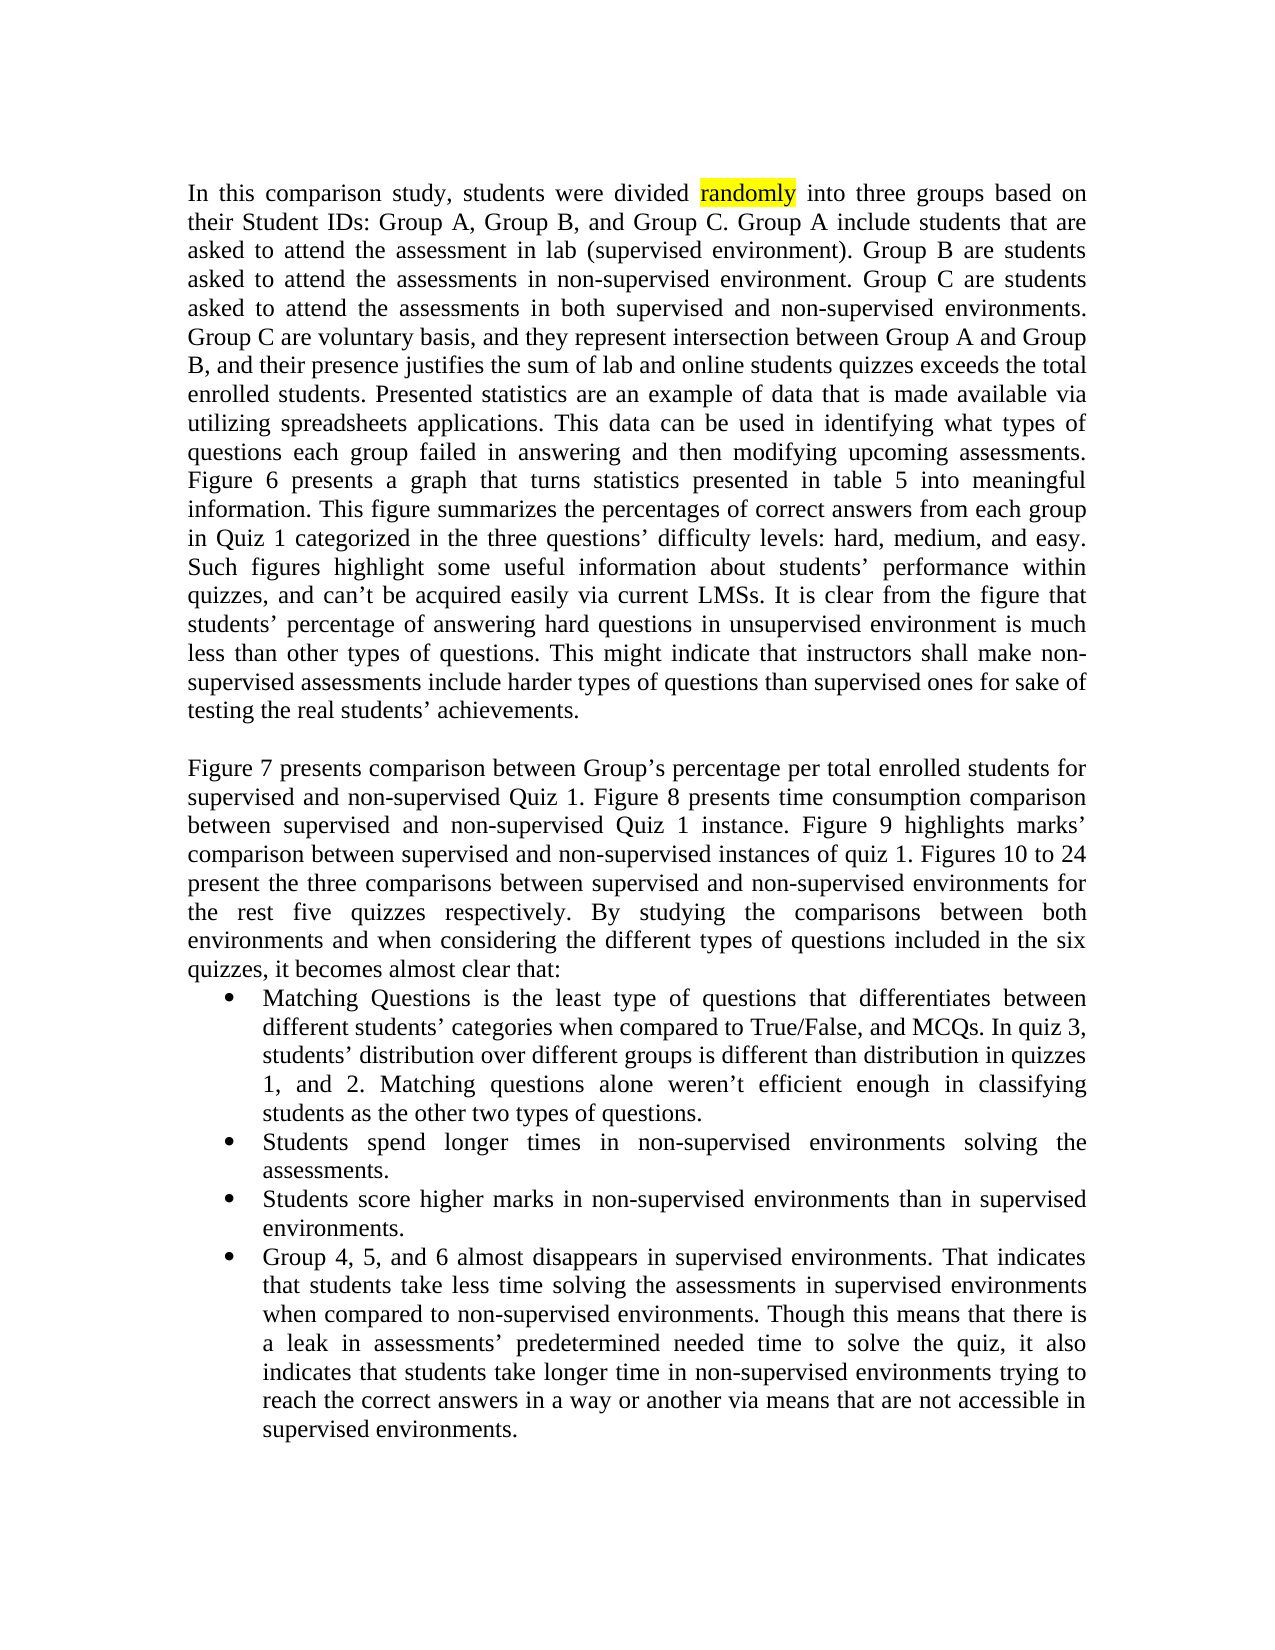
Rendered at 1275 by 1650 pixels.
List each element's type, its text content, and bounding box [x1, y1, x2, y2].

list Students spend longer times in non-supervised environments solving the assessments. [225, 1127, 1087, 1184]
list Group 4, 5, and 6 almost disappears in supervised environments. That indicates that students take less time solving the assessments in supervised environments when compared to non-supervised environments. Though this means that there is a leak in assessments’ predetermined needed time to solve the quiz, it also indicates that students take longer time in non-supervised environments trying to reach the correct answers in a way or another via means that are not accessible in supervised environments. [225, 1242, 1087, 1443]
text Figure 7 presents comparison between Group’s percentage per total enrolled students for supervised and non-supervised Quiz 1. Figure 8 presents time consumption comparison between supervised and non-supervised Quiz 1 instance. Figure 9 highlights marks’ comparison between supervised and non-supervised instances of quiz 1. Figures 10 to 24 present the three comparisons between supervised and non-supervised environments for the rest five quizzes respectively. By studying the comparisons between both environments and when considering the different types of questions included in the six quizzes, it becomes almost clear that: [187, 753, 1087, 983]
list Matching Questions is the least type of questions that differentiates between different students’ categories when compared to True/False, and MCQs. In quiz 3, students’ distribution over different groups is different than distribution in quizzes 1, and 2. Matching questions alone weren’t efficient enough in classifying students as the other two types of questions. [225, 983, 1087, 1127]
text In this comparison study, students were divided randomly into three groups based on their Student IDs: Group A, Group B, and Group C. Group A include students that are asked to attend the assessment in lab (supervised environment). Group B are students asked to attend the assessments in non-supervised environment. Group C are students asked to attend the assessments in both supervised and non-supervised environments. Group C are voluntary basis, and they represent intersection between Group A and Group B, and their presence justifies the sum of lab and online students quizzes exceeds the total enrolled students. Presented statistics are an example of data that is made available via utilizing spreadsheets applications. This data can be used in identifying what types of questions each group failed in answering and then modifying upcoming assessments. Figure 6 presents a graph that turns statistics presented in table 5 into meaningful information. This figure summarizes the percentages of correct answers from each group in Quiz 1 categorized in the three questions’ difficulty levels: hard, medium, and easy. Such figures highlight some useful information about students’ performance within quizzes, and can’t be acquired easily via current LMSs. It is clear from the figure that students’ percentage of answering hard questions in unsupervised environment is much less than other types of questions. This might indicate that instructors shall make non-supervised assessments include harder types of questions than supervised ones for sake of testing the real students’ achievements. [187, 178, 1087, 724]
list Students score higher marks in non-supervised environments than in supervised environments. [225, 1184, 1087, 1242]
